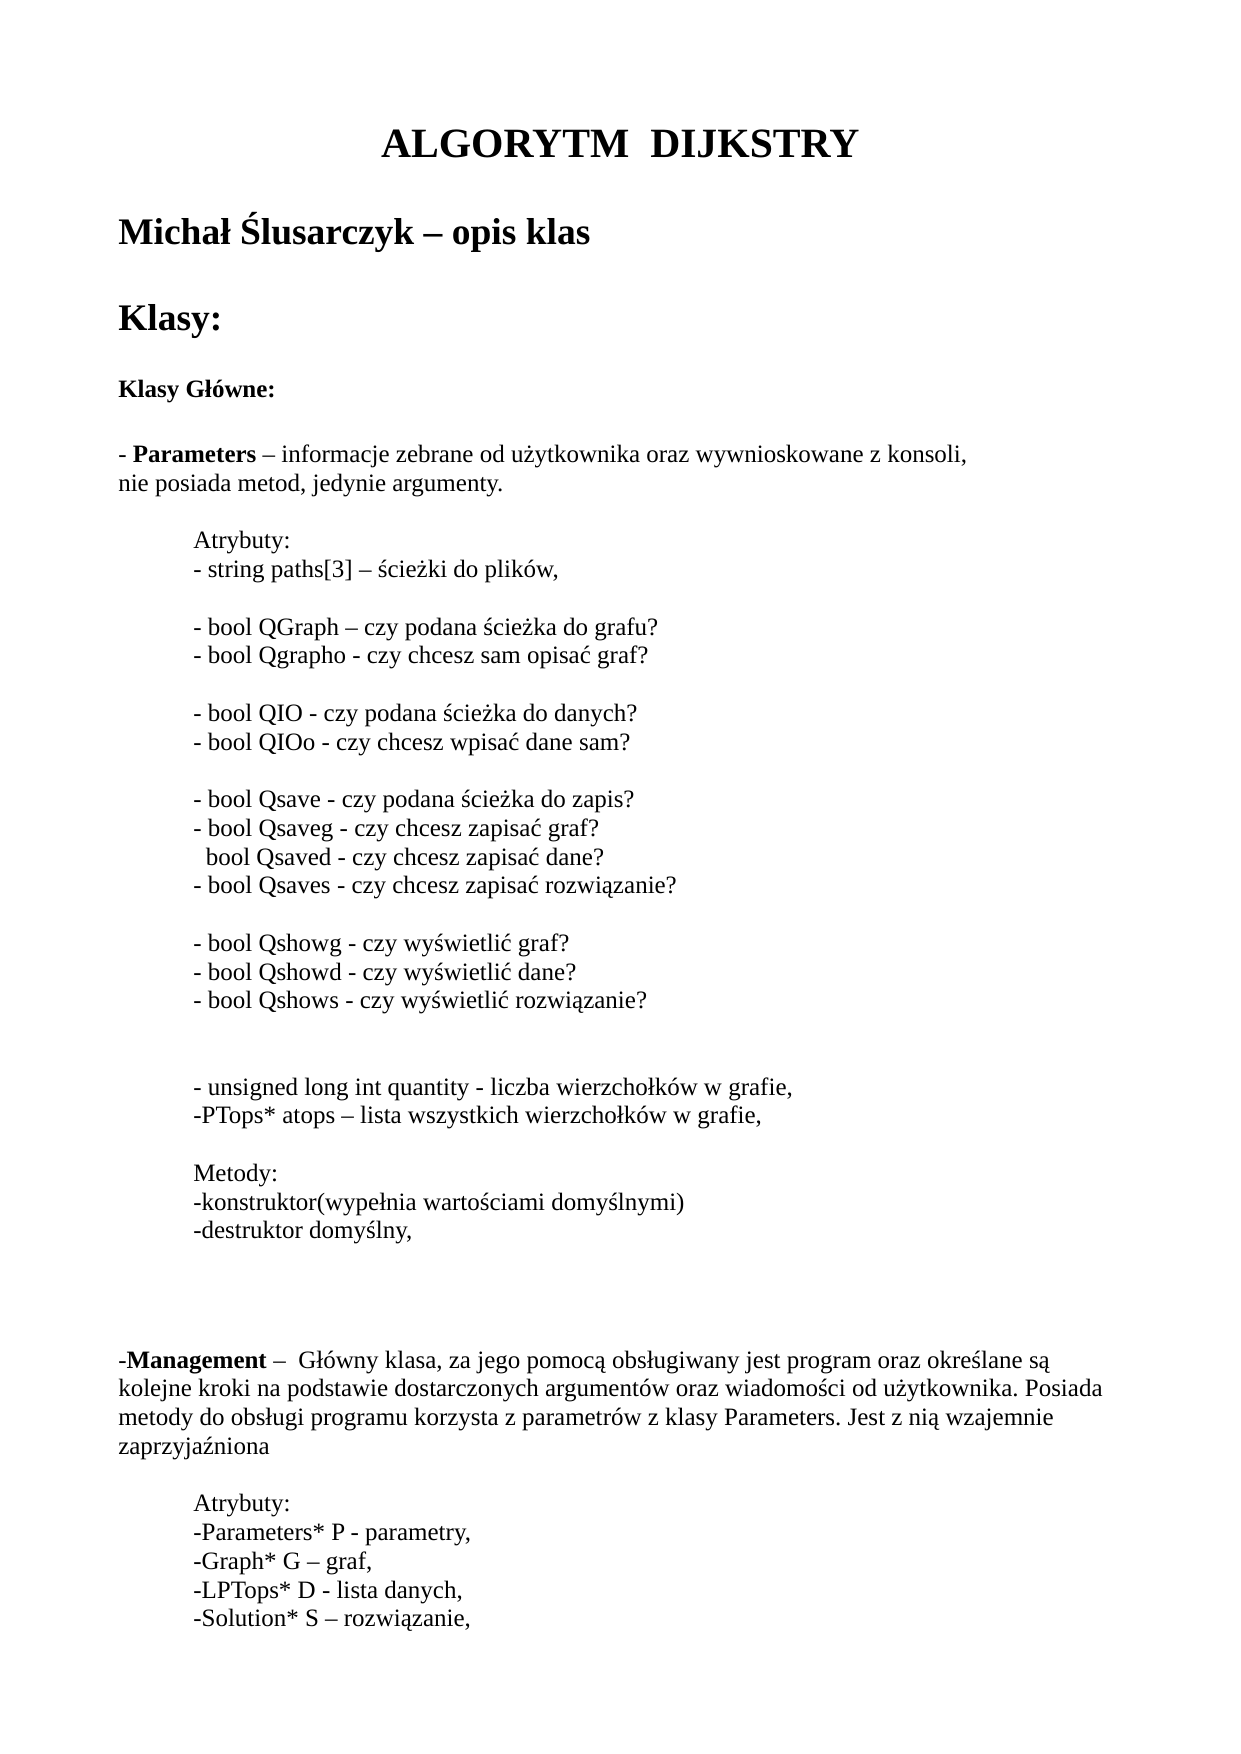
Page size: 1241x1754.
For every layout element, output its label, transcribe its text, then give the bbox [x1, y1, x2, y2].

text Klasy: [118, 295, 1122, 338]
text -LPTops* D - lista danych, [118, 1575, 1122, 1603]
text Michał Ślusarczyk – opis klas [118, 209, 1122, 252]
text - bool QIO - czy podana ścieżka do danych? [118, 698, 1122, 727]
text Atrybuty: [118, 1488, 1122, 1517]
text Klasy Główne: [118, 374, 1122, 403]
text - bool Qshows - czy wyświetlić rozwiązanie? [118, 985, 1122, 1014]
text - bool Qsave - czy podana ścieżka do zapis? [118, 784, 1122, 813]
text nie posiada metod, jedynie argumenty. [118, 468, 1122, 497]
text -destruktor domyślny, [118, 1215, 1122, 1244]
text - Parameters – informacje zebrane od użytkownika oraz wywnioskowane z konsoli, [118, 439, 1122, 468]
text - bool QIOo - czy chcesz wpisać dane sam? [118, 727, 1122, 755]
text - bool Qsaves - czy chcesz zapisać rozwiązanie? [118, 870, 1122, 899]
text - string paths[3] – ścieżki do plików, [118, 554, 1122, 583]
text - bool Qgrapho - czy chcesz sam opisać graf? [118, 640, 1122, 669]
text bool Qsaved - czy chcesz zapisać dane? [118, 842, 1122, 870]
text - bool QGraph – czy podana ścieżka do grafu? [118, 612, 1122, 640]
text Metody: [118, 1158, 1122, 1187]
text - bool Qsaveg - czy chcesz zapisać graf? [118, 813, 1122, 842]
text ALGORYTM DIJKSTRY [118, 118, 1122, 166]
text -konstruktor(wypełnia wartościami domyślnymi) [118, 1187, 1122, 1215]
text Atrybuty: [118, 525, 1122, 554]
text - bool Qshowd - czy wyświetlić dane? [118, 957, 1122, 985]
text -Management – Główny klasa, za jego pomocą obsługiwany jest program oraz określane są kolejne kroki na podstawie dostarczonych argumentów oraz wiadomości od użytkownika. Posiada metody do obsługi programu korzysta z parametrów z klasy Parameters. Jest z nią wzajemnie zaprzyjaźniona [118, 1345, 1122, 1460]
text -Graph* G – graf, [118, 1546, 1122, 1575]
text -PTops* atops – lista wszystkich wierzchołków w grafie, [118, 1100, 1122, 1129]
text -Parameters* P - parametry, [118, 1517, 1122, 1546]
text -Solution* S – rozwiązanie, [118, 1603, 1122, 1632]
text - bool Qshowg - czy wyświetlić graf? [118, 928, 1122, 957]
text - unsigned long int quantity - liczba wierzchołków w grafie, [118, 1072, 1122, 1100]
